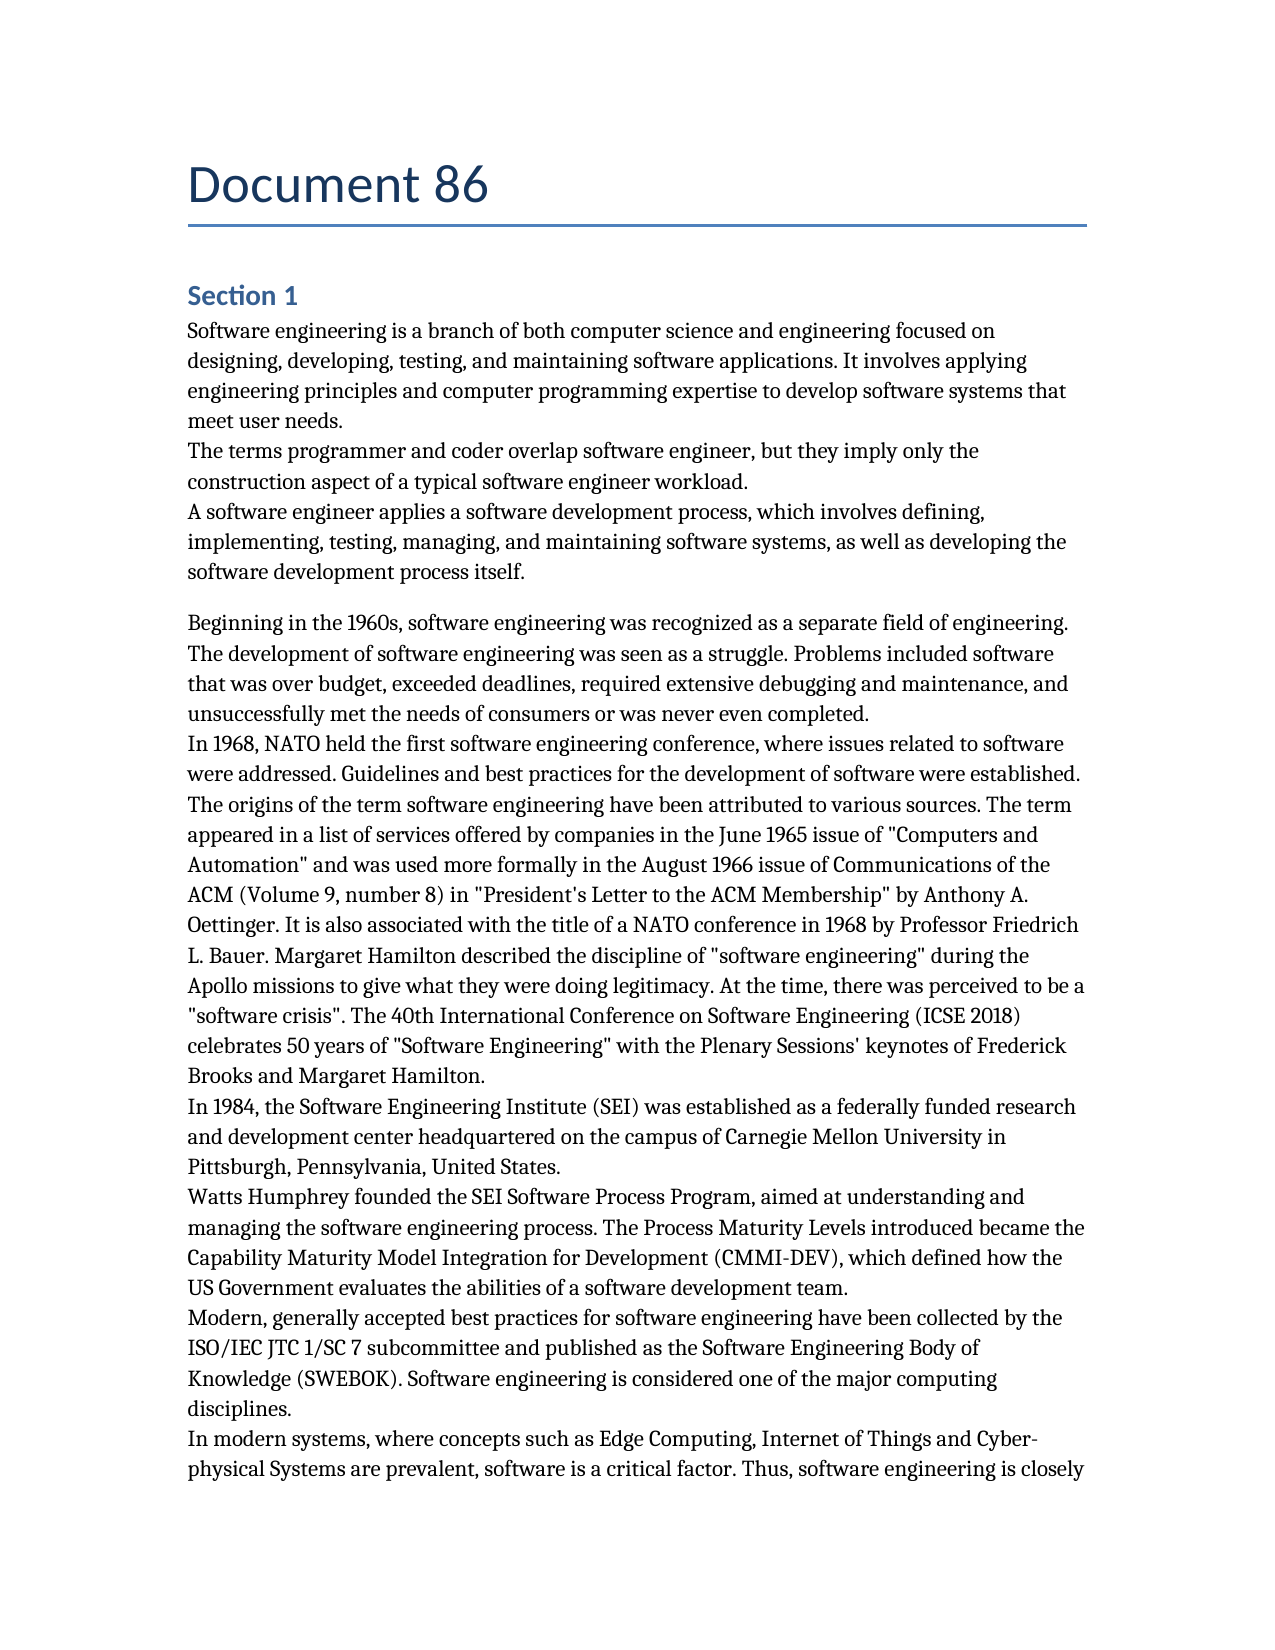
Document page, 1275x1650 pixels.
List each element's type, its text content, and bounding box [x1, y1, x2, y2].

subtitle Section 1 [187, 277, 1087, 312]
text Software engineering is a branch of both computer science and engineering focused on designing, developing, testing, and maintaining software applications. It involves applying engineering principles and computer programming expertise to develop software systems that meet user needs. The terms programmer and coder overlap software engineer, but they imply only the construction aspect of a typical software engineer workload. A software engineer applies a software development process, which involves defining, implementing, testing, managing, and maintaining software systems, as well as developing the software development process itself. [187, 317, 1087, 586]
title Document 86 [187, 150, 1087, 227]
text Beginning in the 1960s, software engineering was recognized as a separate field of engineering. The development of software engineering was seen as a struggle. Problems included software that was over budget, exceeded deadlines, required extensive debugging and maintenance, and unsuccessfully met the needs of consumers or was never even completed. In 1968, NATO held the first software engineering conference, where issues related to software were addressed. Guidelines and best practices for the development of software were established. The origins of the term software engineering have been attributed to various sources. The term appeared in a list of services offered by companies in the June 1965 issue of "Computers and Automation" and was used more formally in the August 1966 issue of Communications of the ACM (Volume 9, number 8) in "President's Letter to the ACM Membership" by Anthony A. Oettinger. It is also associated with the title of a NATO conference in 1968 by Professor Friedrich L. Bauer. Margaret Hamilton described the discipline of "software engineering" during the Apollo missions to give what they were doing legitimacy. At the time, there was perceived to be a "software crisis". The 40th International Conference on Software Engineering (ICSE 2018) celebrates 50 years of "Software Engineering" with the Plenary Sessions' keynotes of Frederick Brooks and Margaret Hamilton. In 1984, the Software Engineering Institute (SEI) was established as a federally funded research and development center headquartered on the campus of Carnegie Mellon University in Pittsburgh, Pennsylvania, United States. Watts Humphrey founded the SEI Software Process Program, aimed at understanding and managing the software engineering process. The Process Maturity Levels introduced became the Capability Maturity Model Integration for Development (CMMI-DEV), which defined how the US Government evaluates the abilities of a software development team. Modern, generally accepted best practices for software engineering have been collected by the ISO/IEC JTC 1/SC 7 subcommittee and published as the Software Engineering Body of Knowledge (SWEBOK). Software engineering is considered one of the major computing disciplines. In modern systems, where concepts such as Edge Computing, Internet of Things and Cyber-physical Systems are prevalent, software is a critical factor. Thus, software engineering is closely [187, 610, 1087, 1482]
